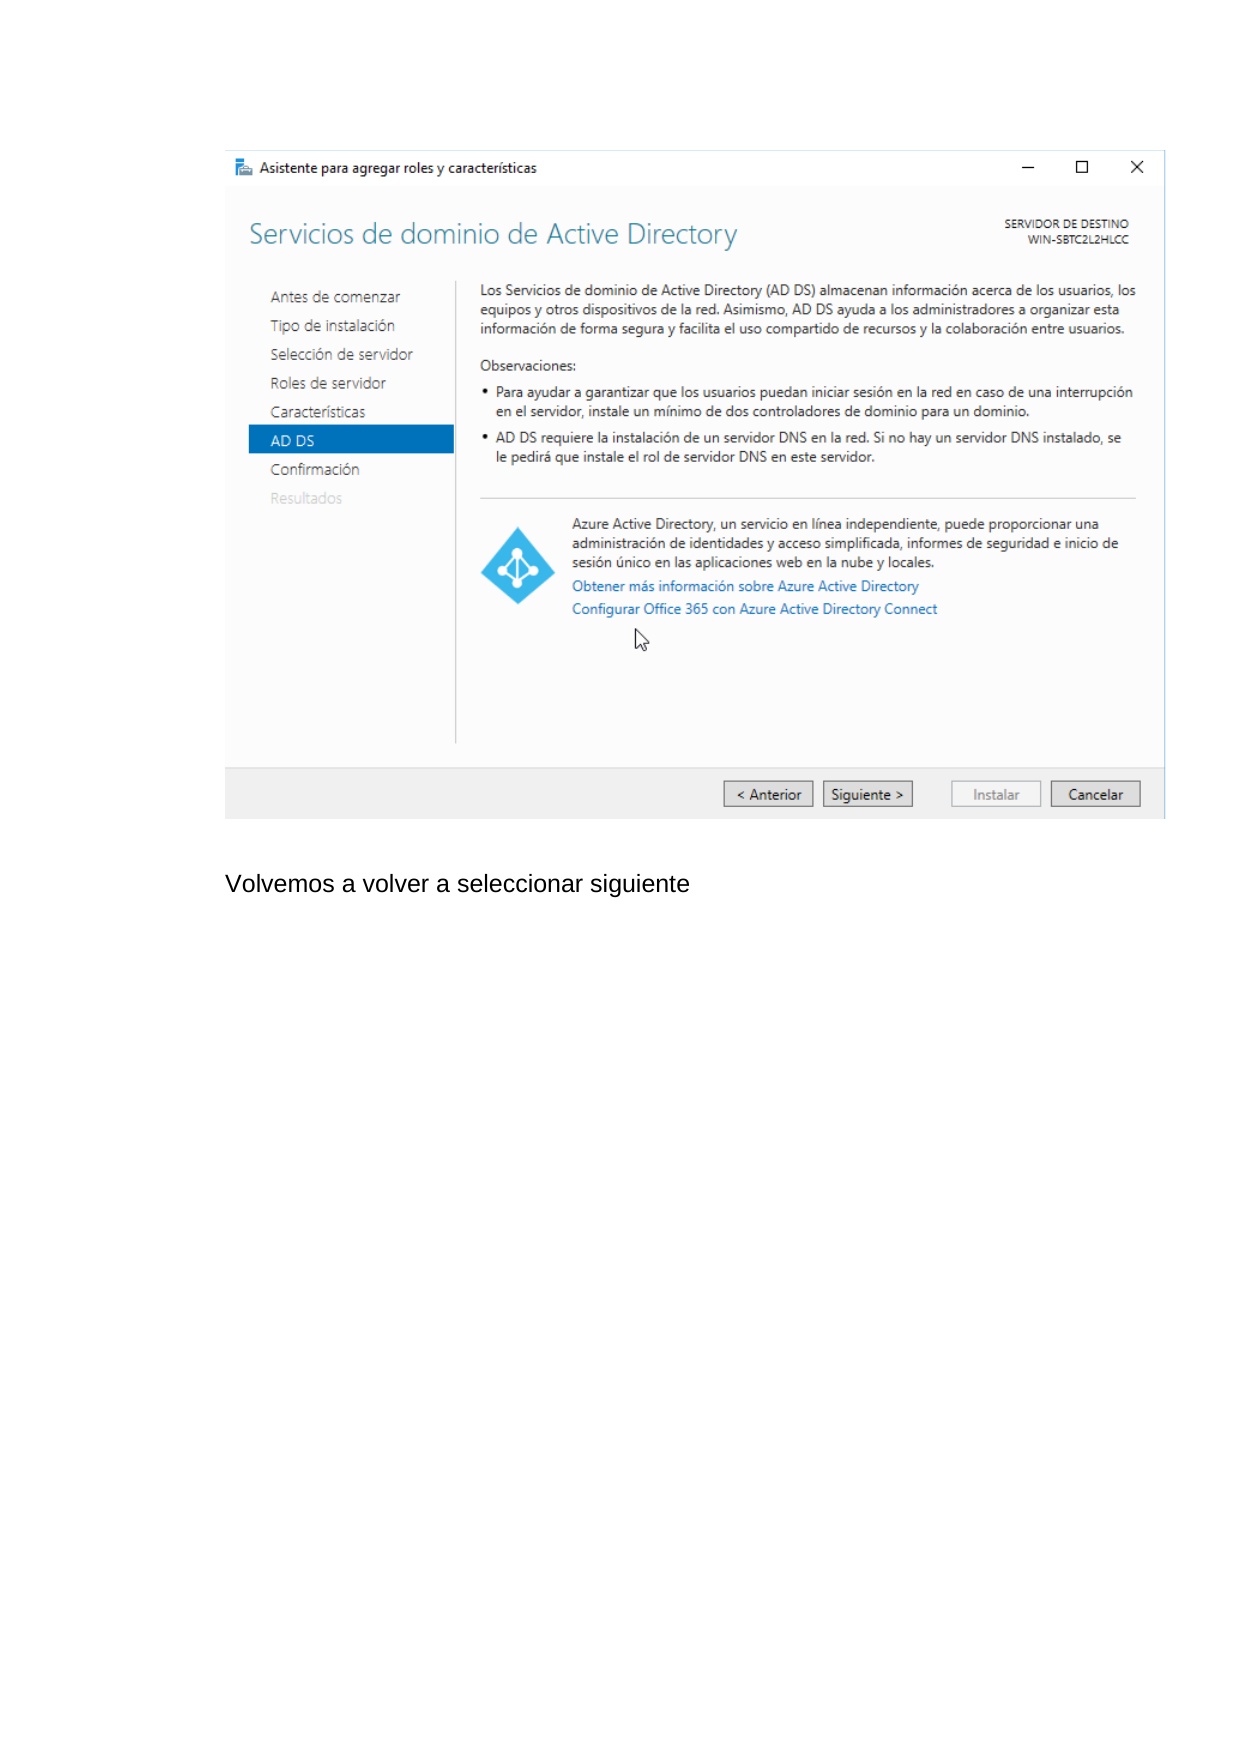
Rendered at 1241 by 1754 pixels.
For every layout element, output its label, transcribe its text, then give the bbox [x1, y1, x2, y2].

text Volvemos a volver a seleccionar siguiente [225, 869, 1090, 897]
